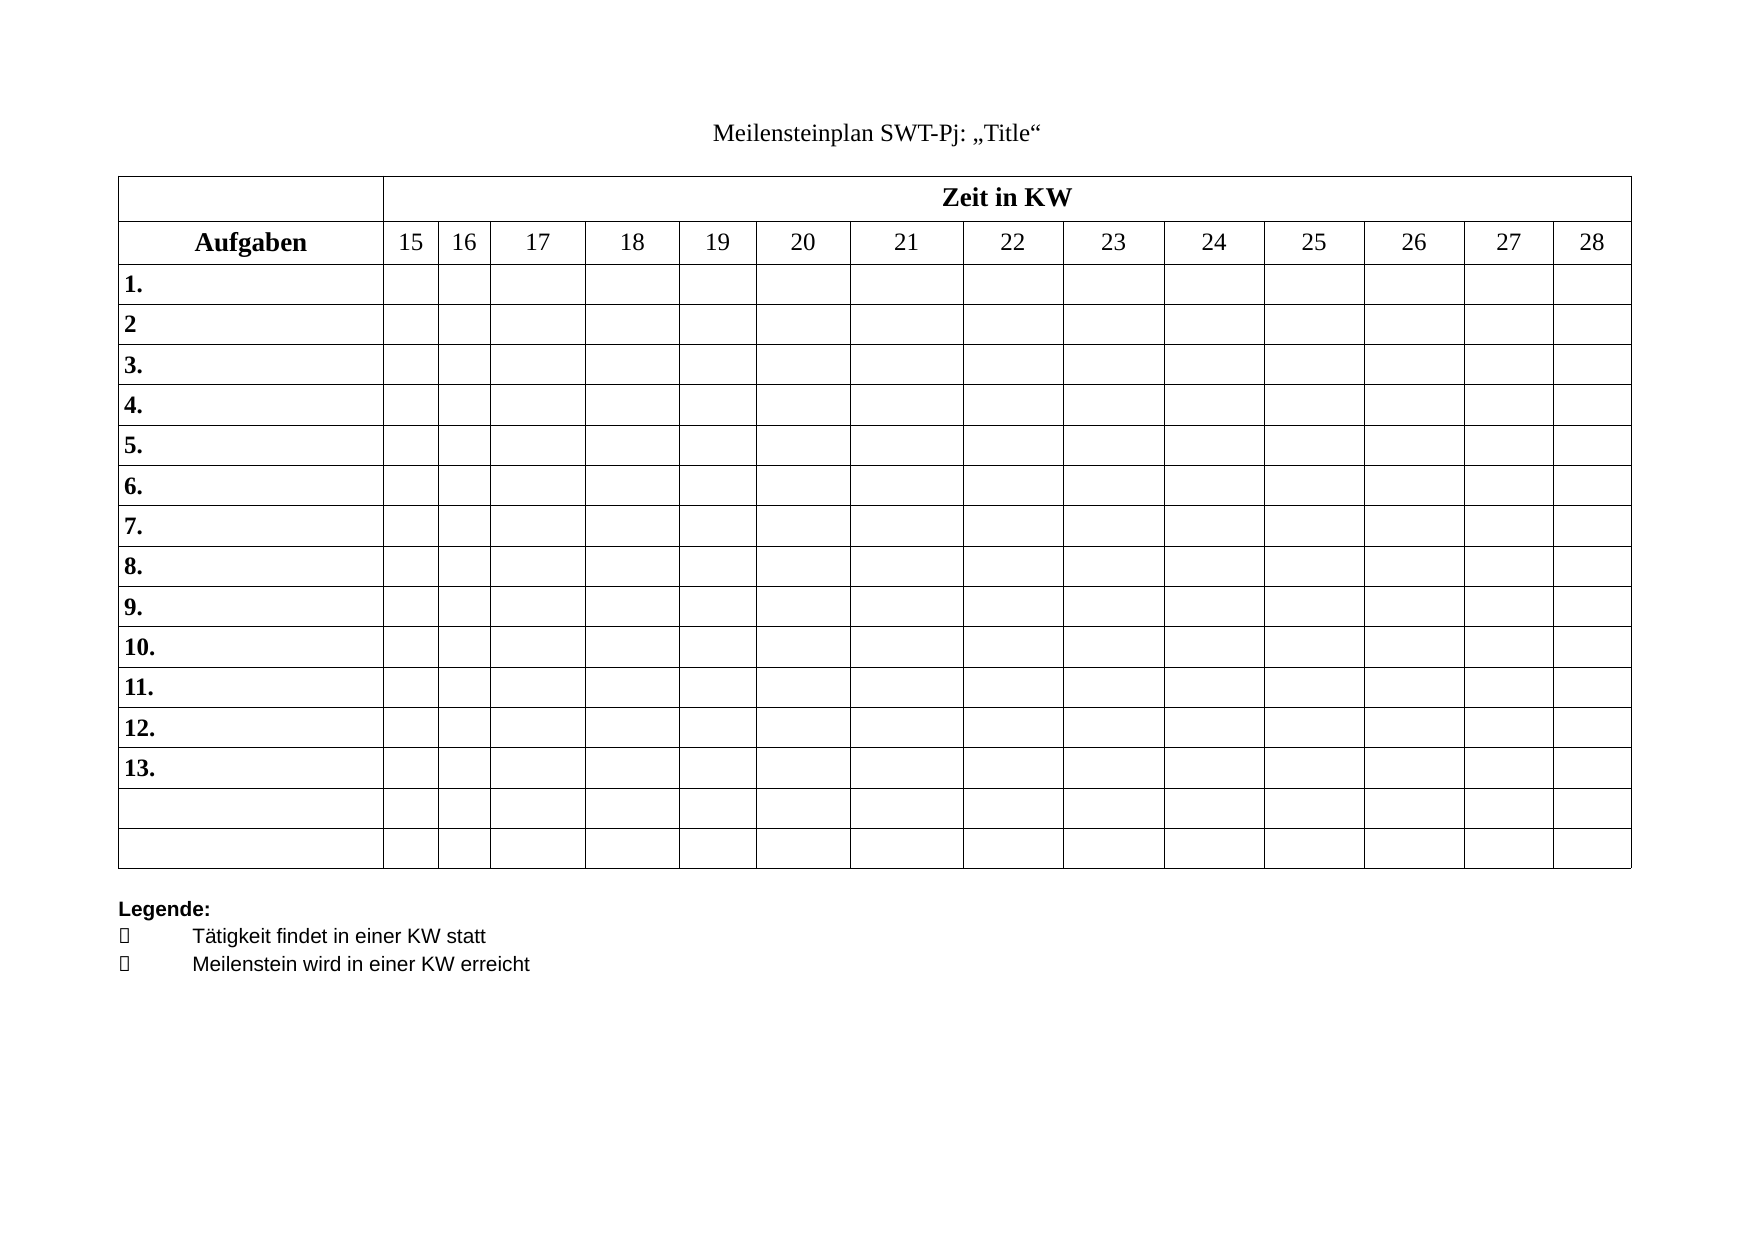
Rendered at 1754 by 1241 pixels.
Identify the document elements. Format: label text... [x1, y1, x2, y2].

table_cell [586, 265, 679, 304]
table_cell [1465, 789, 1553, 828]
table_cell [964, 668, 1063, 707]
table_cell 4. [119, 385, 383, 425]
table_cell [1165, 506, 1264, 546]
table_cell [851, 829, 963, 868]
table_cell [964, 627, 1063, 667]
table_cell [1554, 789, 1631, 828]
table_cell [1165, 345, 1264, 384]
table_cell [491, 748, 585, 787]
table_cell [439, 668, 490, 707]
table_cell [1554, 265, 1631, 304]
table_cell [1465, 708, 1553, 747]
table_cell [491, 547, 585, 586]
table_cell [439, 789, 490, 828]
table_cell 27 [1465, 222, 1553, 263]
table_cell [851, 265, 963, 304]
table_cell 18 [586, 222, 679, 263]
table_cell [119, 789, 383, 828]
table_cell [439, 506, 490, 546]
table_cell [1365, 587, 1464, 626]
table_cell [439, 547, 490, 586]
table_cell [1554, 305, 1631, 344]
text  Tätigkeit findet in einer KW statt [118, 921, 1636, 949]
table_cell [439, 748, 490, 787]
table_cell [1465, 265, 1553, 304]
table_cell Aufgaben [119, 222, 383, 263]
table_cell [491, 506, 585, 546]
table_cell 22 [964, 222, 1063, 263]
table_cell [1554, 708, 1631, 747]
table_cell [1265, 627, 1364, 667]
table_cell [1064, 789, 1164, 828]
text  Meilenstein wird in einer KW erreicht [118, 949, 1636, 978]
table_cell [680, 587, 756, 626]
table_cell [1265, 345, 1364, 384]
table_cell [1265, 708, 1364, 747]
table_cell [757, 265, 850, 304]
table_cell [964, 466, 1063, 505]
table_cell [851, 506, 963, 546]
table_cell [1465, 426, 1553, 465]
table_cell [1265, 547, 1364, 586]
table_cell [964, 587, 1063, 626]
table_cell [964, 345, 1063, 384]
table_cell [384, 466, 438, 505]
table_cell [851, 466, 963, 505]
table_cell [680, 466, 756, 505]
table_cell [586, 466, 679, 505]
table_cell [439, 265, 490, 304]
table_cell [586, 506, 679, 546]
table_cell [491, 305, 585, 344]
table_cell [491, 385, 585, 425]
table_cell [1365, 708, 1464, 747]
table_cell [1064, 506, 1164, 546]
table_cell 6. [119, 466, 383, 505]
table_cell [1365, 829, 1464, 868]
table_cell [1265, 668, 1364, 707]
table_cell 23 [1064, 222, 1164, 263]
table_cell [586, 587, 679, 626]
table_cell [1265, 265, 1364, 304]
table_cell [1064, 829, 1164, 868]
table_cell [586, 829, 679, 868]
table_cell [964, 305, 1063, 344]
table_cell 25 [1265, 222, 1364, 263]
table_cell 24 [1165, 222, 1264, 263]
table_cell [586, 547, 679, 586]
table_cell [757, 426, 850, 465]
table_cell [1165, 587, 1264, 626]
table_cell [1554, 466, 1631, 505]
table_cell [384, 748, 438, 787]
table_cell [384, 305, 438, 344]
table_cell [1465, 547, 1553, 586]
table_cell [680, 627, 756, 667]
table_cell [1064, 265, 1164, 304]
table_cell [964, 789, 1063, 828]
table_cell [964, 547, 1063, 586]
table_cell [439, 708, 490, 747]
table_cell [1165, 829, 1264, 868]
table_cell [851, 748, 963, 787]
table_cell [439, 385, 490, 425]
table_cell [1365, 305, 1464, 344]
table_cell [1265, 305, 1364, 344]
table_cell [1465, 466, 1553, 505]
table_cell [1365, 668, 1464, 707]
table_cell [491, 789, 585, 828]
table_cell [680, 789, 756, 828]
table_cell [1064, 345, 1164, 384]
table_cell 10. [119, 627, 383, 667]
table_cell [439, 587, 490, 626]
table_cell [1165, 265, 1264, 304]
table_cell [851, 385, 963, 425]
table_cell [680, 668, 756, 707]
table_cell 19 [680, 222, 756, 263]
table_cell 26 [1365, 222, 1464, 263]
table_cell [1064, 547, 1164, 586]
table_cell [1165, 426, 1264, 465]
table_cell [1554, 385, 1631, 425]
table_cell [1365, 265, 1464, 304]
table_cell [757, 587, 850, 626]
table_cell [491, 627, 585, 667]
table_cell [586, 668, 679, 707]
table_cell [680, 426, 756, 465]
table_cell [757, 668, 850, 707]
table_cell [680, 265, 756, 304]
table_cell [1064, 708, 1164, 747]
table_cell [1465, 385, 1553, 425]
table_cell [1554, 668, 1631, 707]
table_cell [1465, 587, 1553, 626]
table_cell [1064, 466, 1164, 505]
table_cell [1265, 789, 1364, 828]
table_cell [1465, 305, 1553, 344]
table_cell [851, 345, 963, 384]
table_cell [680, 547, 756, 586]
table_cell [1554, 426, 1631, 465]
table_cell [384, 345, 438, 384]
table_cell [1554, 627, 1631, 667]
table_cell [384, 506, 438, 546]
table_cell [1554, 748, 1631, 787]
table_cell 1. [119, 265, 383, 304]
table_cell [851, 426, 963, 465]
table_cell [491, 587, 585, 626]
table_cell [1365, 345, 1464, 384]
table_cell 11. [119, 668, 383, 707]
table_cell [851, 789, 963, 828]
table_cell [757, 385, 850, 425]
table_cell [680, 708, 756, 747]
table_cell [964, 748, 1063, 787]
table_cell [757, 466, 850, 505]
table_cell [439, 345, 490, 384]
table_cell [851, 668, 963, 707]
table_cell [384, 426, 438, 465]
table_cell [1554, 829, 1631, 868]
table_cell [1165, 466, 1264, 505]
table_cell 17 [491, 222, 585, 263]
table_cell 21 [851, 222, 963, 263]
table_cell [439, 829, 490, 868]
table_cell [680, 829, 756, 868]
table_cell [757, 506, 850, 546]
table_cell 9. [119, 587, 383, 626]
table_cell [439, 426, 490, 465]
table_cell [439, 466, 490, 505]
table_cell [384, 789, 438, 828]
table_cell [851, 627, 963, 667]
table_cell [586, 305, 679, 344]
table_cell [1165, 627, 1264, 667]
table_cell [586, 345, 679, 384]
table_cell [1265, 748, 1364, 787]
table_cell [1064, 587, 1164, 626]
table_cell [1064, 748, 1164, 787]
table_cell [1365, 385, 1464, 425]
table_cell [1554, 547, 1631, 586]
table_cell [1165, 668, 1264, 707]
table_cell [384, 829, 438, 868]
table_cell [851, 587, 963, 626]
table_cell [964, 426, 1063, 465]
table_cell [1064, 385, 1164, 425]
table_cell [1365, 547, 1464, 586]
table_cell [1165, 385, 1264, 425]
table_cell [586, 708, 679, 747]
table_header [119, 177, 383, 221]
table_cell [757, 627, 850, 667]
table_cell [491, 265, 585, 304]
table_cell [757, 547, 850, 586]
table_cell [680, 345, 756, 384]
table_cell [1165, 305, 1264, 344]
table_cell [491, 668, 585, 707]
table_cell [586, 385, 679, 425]
table_cell [1165, 789, 1264, 828]
table_cell [1365, 789, 1464, 828]
table_cell [491, 466, 585, 505]
table_cell [964, 385, 1063, 425]
table_cell [757, 305, 850, 344]
table_cell [757, 829, 850, 868]
table_cell [586, 789, 679, 828]
text Meilensteinplan SWT-Pj: „Title“ [118, 118, 1636, 147]
table_cell 7. [119, 506, 383, 546]
table_cell [851, 708, 963, 747]
text Legende: [118, 897, 1636, 921]
table_cell [964, 708, 1063, 747]
table_cell [1465, 627, 1553, 667]
table_cell [384, 627, 438, 667]
table_cell [491, 829, 585, 868]
table_cell [680, 305, 756, 344]
table_cell [680, 385, 756, 425]
table_cell [1064, 426, 1164, 465]
table_cell 5. [119, 426, 383, 465]
table_cell [1365, 748, 1464, 787]
table_cell [384, 265, 438, 304]
table_cell [1365, 506, 1464, 546]
table_cell [1265, 466, 1364, 505]
table_cell [680, 506, 756, 546]
table_cell [1265, 829, 1364, 868]
table_cell [1064, 668, 1164, 707]
table_cell [964, 506, 1063, 546]
table_header Zeit in KW [384, 177, 1631, 221]
table_cell [491, 708, 585, 747]
table_cell 13. [119, 748, 383, 787]
table_cell [1554, 345, 1631, 384]
table_cell [1465, 345, 1553, 384]
table_cell [964, 829, 1063, 868]
table_cell [1265, 506, 1364, 546]
table_cell [757, 708, 850, 747]
table_cell [1064, 627, 1164, 667]
table_cell [1554, 587, 1631, 626]
table_cell 15 [384, 222, 438, 263]
table_cell [439, 627, 490, 667]
table_cell 28 [1554, 222, 1631, 263]
table_cell [1465, 829, 1553, 868]
table_cell [384, 385, 438, 425]
table_cell [757, 345, 850, 384]
table_cell [491, 345, 585, 384]
table_cell [119, 829, 383, 868]
table_cell [491, 426, 585, 465]
table_cell [384, 668, 438, 707]
table_cell [964, 265, 1063, 304]
table_cell [1265, 587, 1364, 626]
table_cell [586, 627, 679, 667]
table_cell 12. [119, 708, 383, 747]
table_cell 8. [119, 547, 383, 586]
table_cell 3. [119, 345, 383, 384]
table_cell [1165, 748, 1264, 787]
table_cell [680, 748, 756, 787]
table_cell [757, 748, 850, 787]
table_cell 2 [119, 305, 383, 344]
table_cell [851, 547, 963, 586]
table_cell [851, 305, 963, 344]
table_cell [1365, 627, 1464, 667]
table_cell [1165, 708, 1264, 747]
table_cell [1365, 466, 1464, 505]
table_cell [384, 708, 438, 747]
table_cell [1365, 426, 1464, 465]
table_cell [439, 305, 490, 344]
table_cell [586, 426, 679, 465]
table_cell 20 [757, 222, 850, 263]
table_cell [1465, 506, 1553, 546]
table_cell [384, 587, 438, 626]
table_cell [586, 748, 679, 787]
table_cell [384, 547, 438, 586]
table_cell [1465, 748, 1553, 787]
table_cell 16 [439, 222, 490, 263]
table_cell [1465, 668, 1553, 707]
table_cell [1265, 426, 1364, 465]
table_cell [1165, 547, 1264, 586]
table_cell [1064, 305, 1164, 344]
table_cell [1265, 385, 1364, 425]
table_cell [1554, 506, 1631, 546]
table_cell [757, 789, 850, 828]
